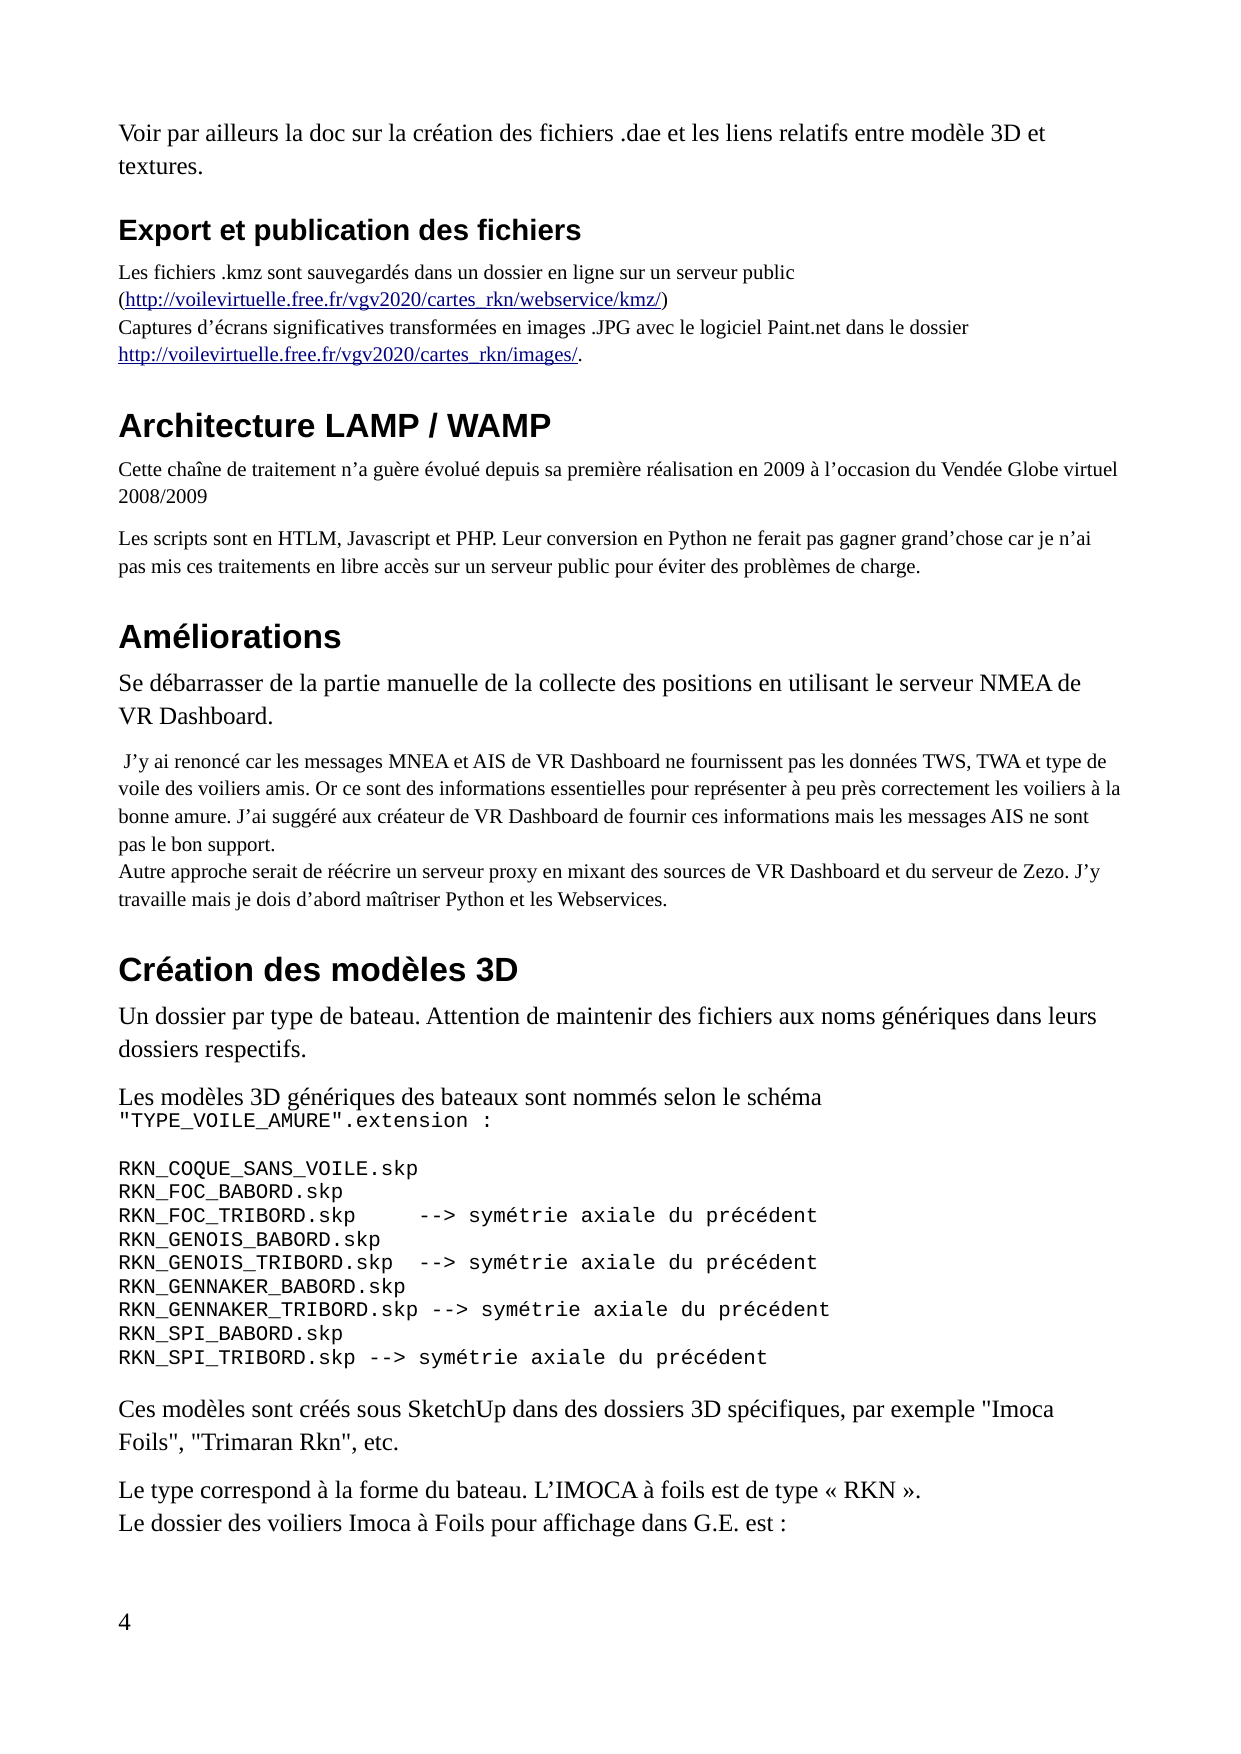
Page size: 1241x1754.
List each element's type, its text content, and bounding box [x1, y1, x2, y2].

subtitle Améliorations [118, 617, 1122, 656]
text Un dossier par type de bateau. Attention de maintenir des fichiers aux noms génériques dans leurs dossiers respectifs. [118, 1001, 1122, 1063]
text RKN_COQUE_SANS_VOILE.skp [118, 1158, 1122, 1181]
text Ces modèles sont créés sous SketchUp dans des dossiers 3D spécifiques, par exemple "Imoca Foils", "Trimaran Rkn", etc. [118, 1394, 1122, 1456]
subtitle Architecture LAMP / WAMP [118, 405, 1122, 444]
text Les modèles 3D génériques des bateaux sont nommés selon le schéma "TYPE_VOILE_AMURE".extension : [118, 1082, 1122, 1134]
text RKN_GENNAKER_BABORD.skp [118, 1276, 1122, 1299]
text Voir par ailleurs la doc sur la création des fichiers .dae et les liens relatifs entre modèle 3D et textures. [118, 118, 1122, 180]
text RKN_SPI_TRIBORD.skp --> symétrie axiale du précédent [118, 1347, 1122, 1370]
text RKN_FOC_TRIBORD.skp --> symétrie axiale du précédent [118, 1205, 1122, 1228]
text Les scripts sont en HTLM, Javascript et PHP. Leur conversion en Python ne ferait pas gagner grand’chose car je n’ai pas mis ces traitements en libre accès sur un serveur public pour éviter des problèmes de charge. [118, 526, 1122, 578]
text RKN_GENNAKER_TRIBORD.skp --> symétrie axiale du précédent [118, 1299, 1122, 1323]
subtitle Création des modèles 3D [118, 950, 1122, 988]
text RKN_SPI_BABORD.skp [118, 1323, 1122, 1347]
subtitle Export et publication des fichiers [118, 213, 1122, 247]
text Le type correspond à la forme du bateau. L’IMOCA à foils est de type « RKN ». Le dossier des voiliers Imoca à Foils pour affichage dans G.E. est : [118, 1475, 1122, 1536]
text RKN_GENOIS_BABORD.skp [118, 1228, 1122, 1252]
text Se débarrasser de la partie manuelle de la collecte des positions en utilisant le serveur NMEA de VR Dashboard. [118, 668, 1122, 730]
text RKN_GENOIS_TRIBORD.skp --> symétrie axiale du précédent [118, 1252, 1122, 1276]
text Les fichiers .kmz sont sauvegardés dans un dossier en ligne sur un serveur public (http://voilevirtuelle.free.fr/vgv2020/cartes_rkn/webservice/kmz/) Captures d’écrans significatives transformées en images .JPG avec le logiciel Paint.net dans le dossier http://voilevirtuelle.free.fr/vgv2020/cartes_rkn/images/. [118, 259, 1122, 366]
text J’y ai renoncé car les messages MNEA et AIS de VR Dashboard ne fournissent pas les données TWS, TWA et type de voile des voiliers amis. Or ce sont des informations essentielles pour représenter à peu près correctement les voiliers à la bonne amure. J’ai suggéré aux créateur de VR Dashboard de fournir ces informations mais les messages AIS ne sont pas le bon support. Autre approche serait de réécrire un serveur proxy en mixant des sources de VR Dashboard et du serveur de Zezo. J’y travaille mais je dois d’abord maîtriser Python et les Webservices. [118, 749, 1122, 911]
text Cette chaîne de traitement n’a guère évolué depuis sa première réalisation en 2009 à l’occasion du Vendée Globe virtuel 2008/2009 [118, 457, 1122, 508]
text RKN_FOC_BABORD.skp [118, 1181, 1122, 1205]
